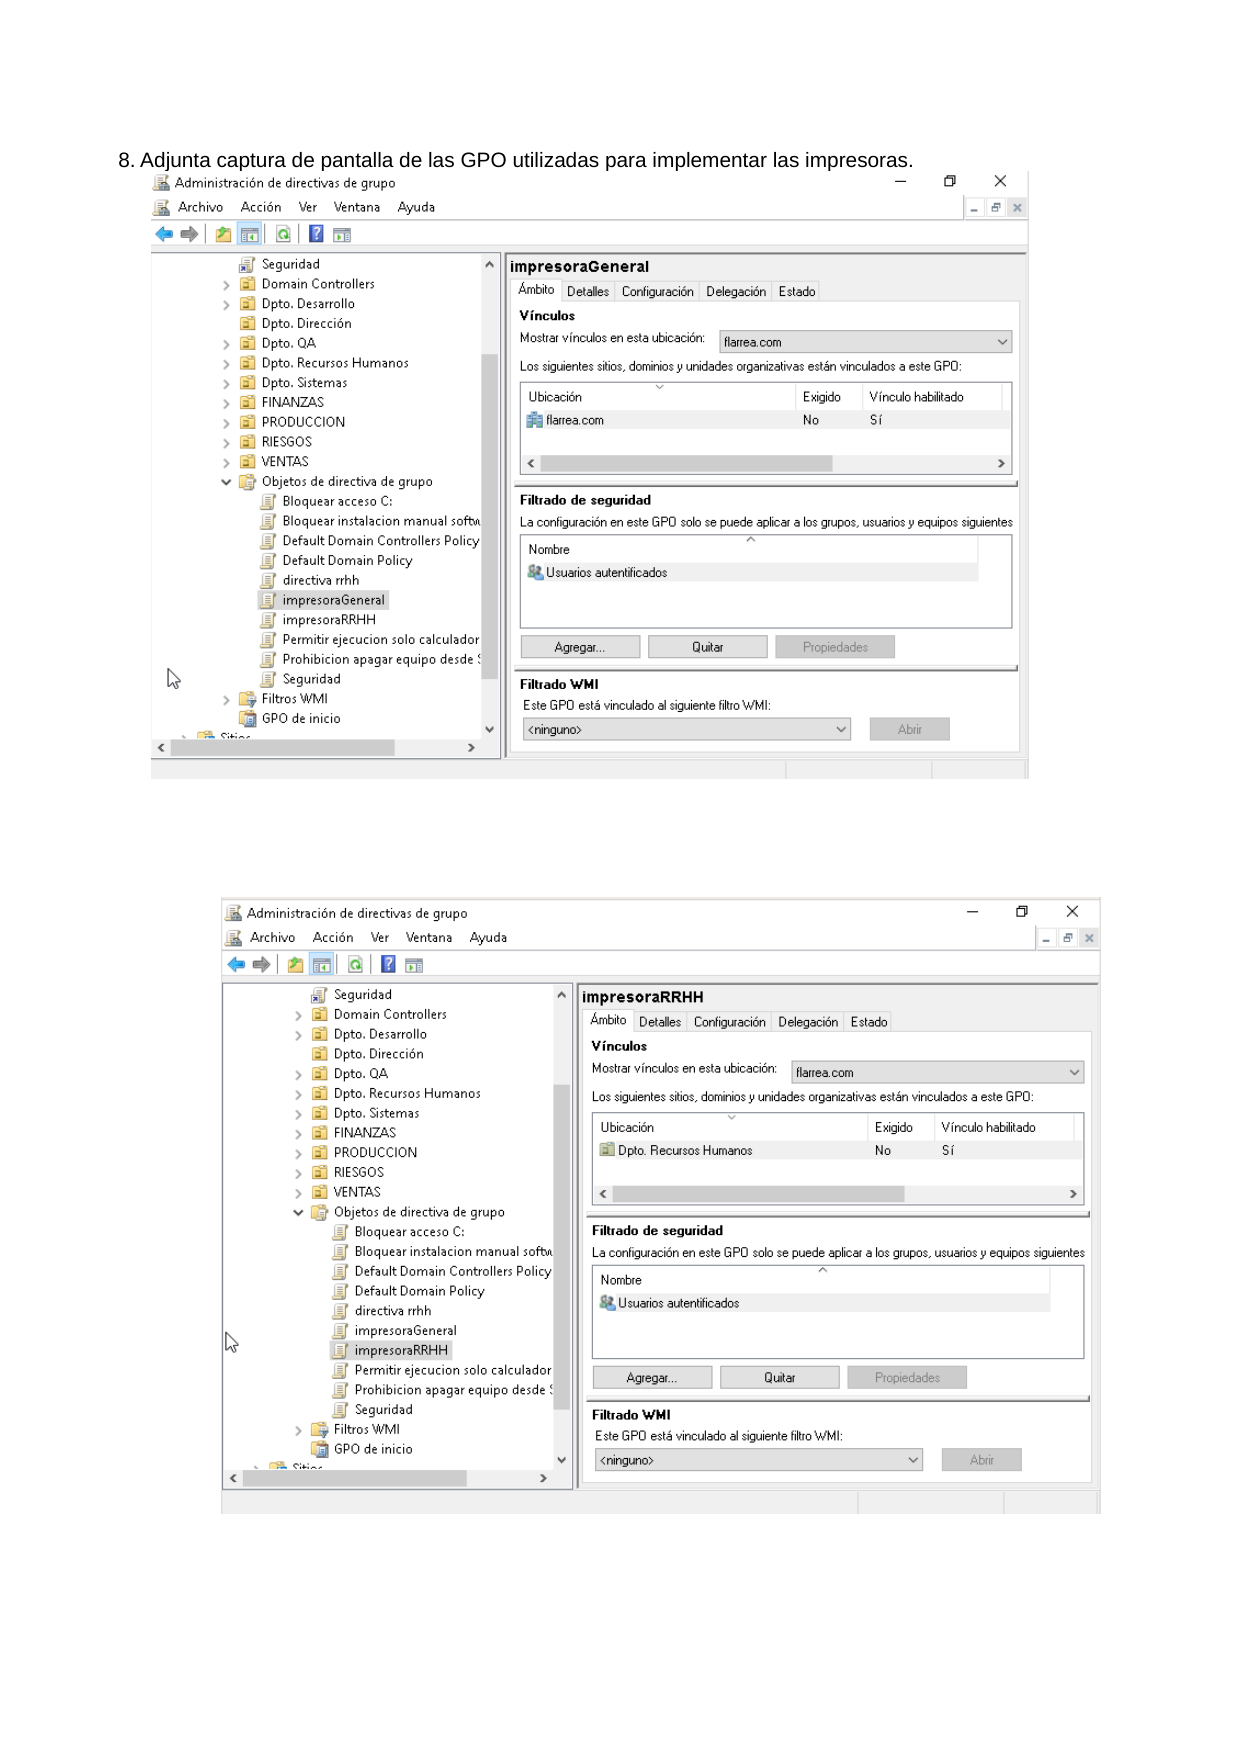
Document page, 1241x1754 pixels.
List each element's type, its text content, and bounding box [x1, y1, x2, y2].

text 8. Adjunta captura de pantalla de las GPO utilizadas para implementar las impresoras. [118, 148, 1122, 172]
picture [151, 171, 1029, 779]
picture [221, 897, 1101, 1514]
